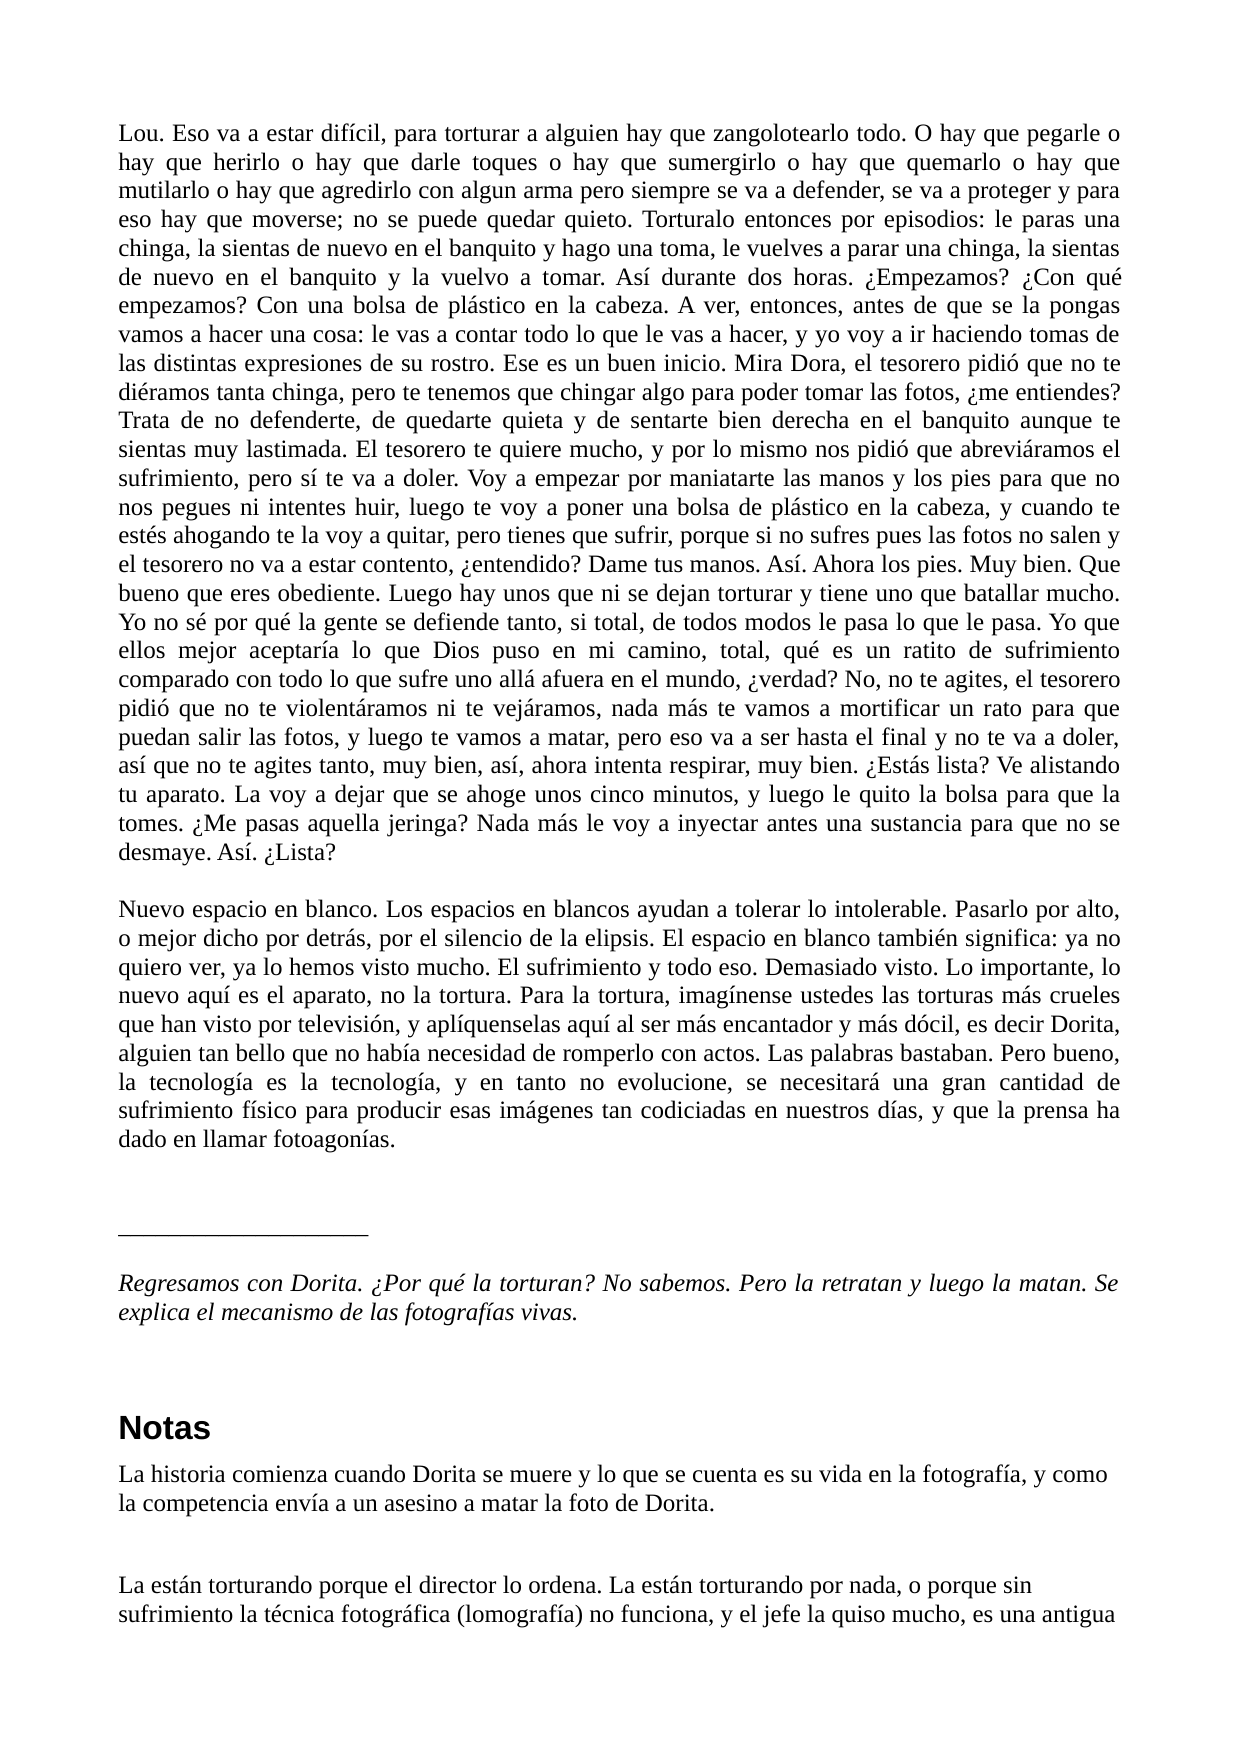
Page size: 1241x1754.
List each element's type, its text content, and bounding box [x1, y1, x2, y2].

text Regresamos con Dorita. ¿Por qué la torturan? No sabemos. Pero la retratan y luego la matan. Se explica el mecanismo de las fotografías vivas. [118, 1268, 1122, 1326]
text Lou. Eso va a estar difícil, para torturar a alguien hay que zangolotearlo todo. O hay que pegarle o hay que herirlo o hay que darle toques o hay que sumergirlo o hay que quemarlo o hay que mutilarlo o hay que agredirlo con algun arma pero siempre se va a defender, se va a proteger y para eso hay que moverse; no se puede quedar quieto. Torturalo entonces por episodios: le paras una chinga, la sientas de nuevo en el banquito y hago una toma, le vuelves a parar una chinga, la sientas de nuevo en el banquito y la vuelvo a tomar. Así durante dos horas. ¿Empezamos? ¿Con qué empezamos? Con una bolsa de plástico en la cabeza. A ver, entonces, antes de que se la pongas vamos a hacer una cosa: le vas a contar todo lo que le vas a hacer, y yo voy a ir haciendo tomas de las distintas expresiones de su rostro. Ese es un buen inicio. Mira Dora, el tesorero pidió que no te diéramos tanta chinga, pero te tenemos que chingar algo para poder tomar las fotos, ¿me entiendes? Trata de no defenderte, de quedarte quieta y de sentarte bien derecha en el banquito aunque te sientas muy lastimada. El tesorero te quiere mucho, y por lo mismo nos pidió que abreviáramos el sufrimiento, pero sí te va a doler. Voy a empezar por maniatarte las manos y los pies para que no nos pegues ni intentes huir, luego te voy a poner una bolsa de plástico en la cabeza, y cuando te estés ahogando te la voy a quitar, pero tienes que sufrir, porque si no sufres pues las fotos no salen y el tesorero no va a estar contento, ¿entendido? Dame tus manos. Así. Ahora los pies. Muy bien. Que bueno que eres obediente. Luego hay unos que ni se dejan torturar y tiene uno que batallar mucho. Yo no sé por qué la gente se defiende tanto, si total, de todos modos le pasa lo que le pasa. Yo que ellos mejor aceptaría lo que Dios puso en mi camino, total, qué es un ratito de sufrimiento comparado con todo lo que sufre uno allá afuera en el mundo, ¿verdad? No, no te agites, el tesorero pidió que no te violentáramos ni te vejáramos, nada más te vamos a mortificar un rato para que puedan salir las fotos, y luego te vamos a matar, pero eso va a ser hasta el final y no te va a doler, así que no te agites tanto, muy bien, así, ahora intenta respirar, muy bien. ¿Estás lista? Ve alistando tu aparato. La voy a dejar que se ahoge unos cinco minutos, y luego le quito la bolsa para que la tomes. ¿Me pasas aquella jeringa? Nada más le voy a inyectar antes una sustancia para que no se desmaye. Así. ¿Lista? [118, 118, 1122, 866]
text La están torturando porque el director lo ordena. La están torturando por nada, o porque sin sufrimiento la técnica fotográfica (lomografía) no funciona, y el jefe la quiso mucho, es una antigua [118, 1571, 1122, 1628]
text Nuevo espacio en blanco. Los espacios en blancos ayudan a tolerar lo intolerable. Pasarlo por alto, o mejor dicho por detrás, por el silencio de la elipsis. El espacio en blanco también significa: ya no quiero ver, ya lo hemos visto mucho. El sufrimiento y todo eso. Demasiado visto. Lo importante, lo nuevo aquí es el aparato, no la tortura. Para la tortura, imagínense ustedes las torturas más crueles que han visto por televisión, y aplíquenselas aquí al ser más encantador y más dócil, es decir Dorita, alguien tan bello que no había necesidad de romperlo con actos. Las palabras bastaban. Pero bueno, la tecnología es la tecnología, y en tanto no evolucione, se necesitará una gran cantidad de sufrimiento físico para producir esas imágenes tan codiciadas en nuestros días, y que la prensa ha dado en llamar fotoagonías. [118, 894, 1122, 1153]
text ____________________ [118, 1211, 1122, 1239]
text La historia comienza cuando Dorita se muere y lo que se cuenta es su vida en la fotografía, y como la competencia envía a un asesino a matar la foto de Dorita. [118, 1459, 1122, 1517]
subtitle Notas [118, 1408, 1122, 1447]
